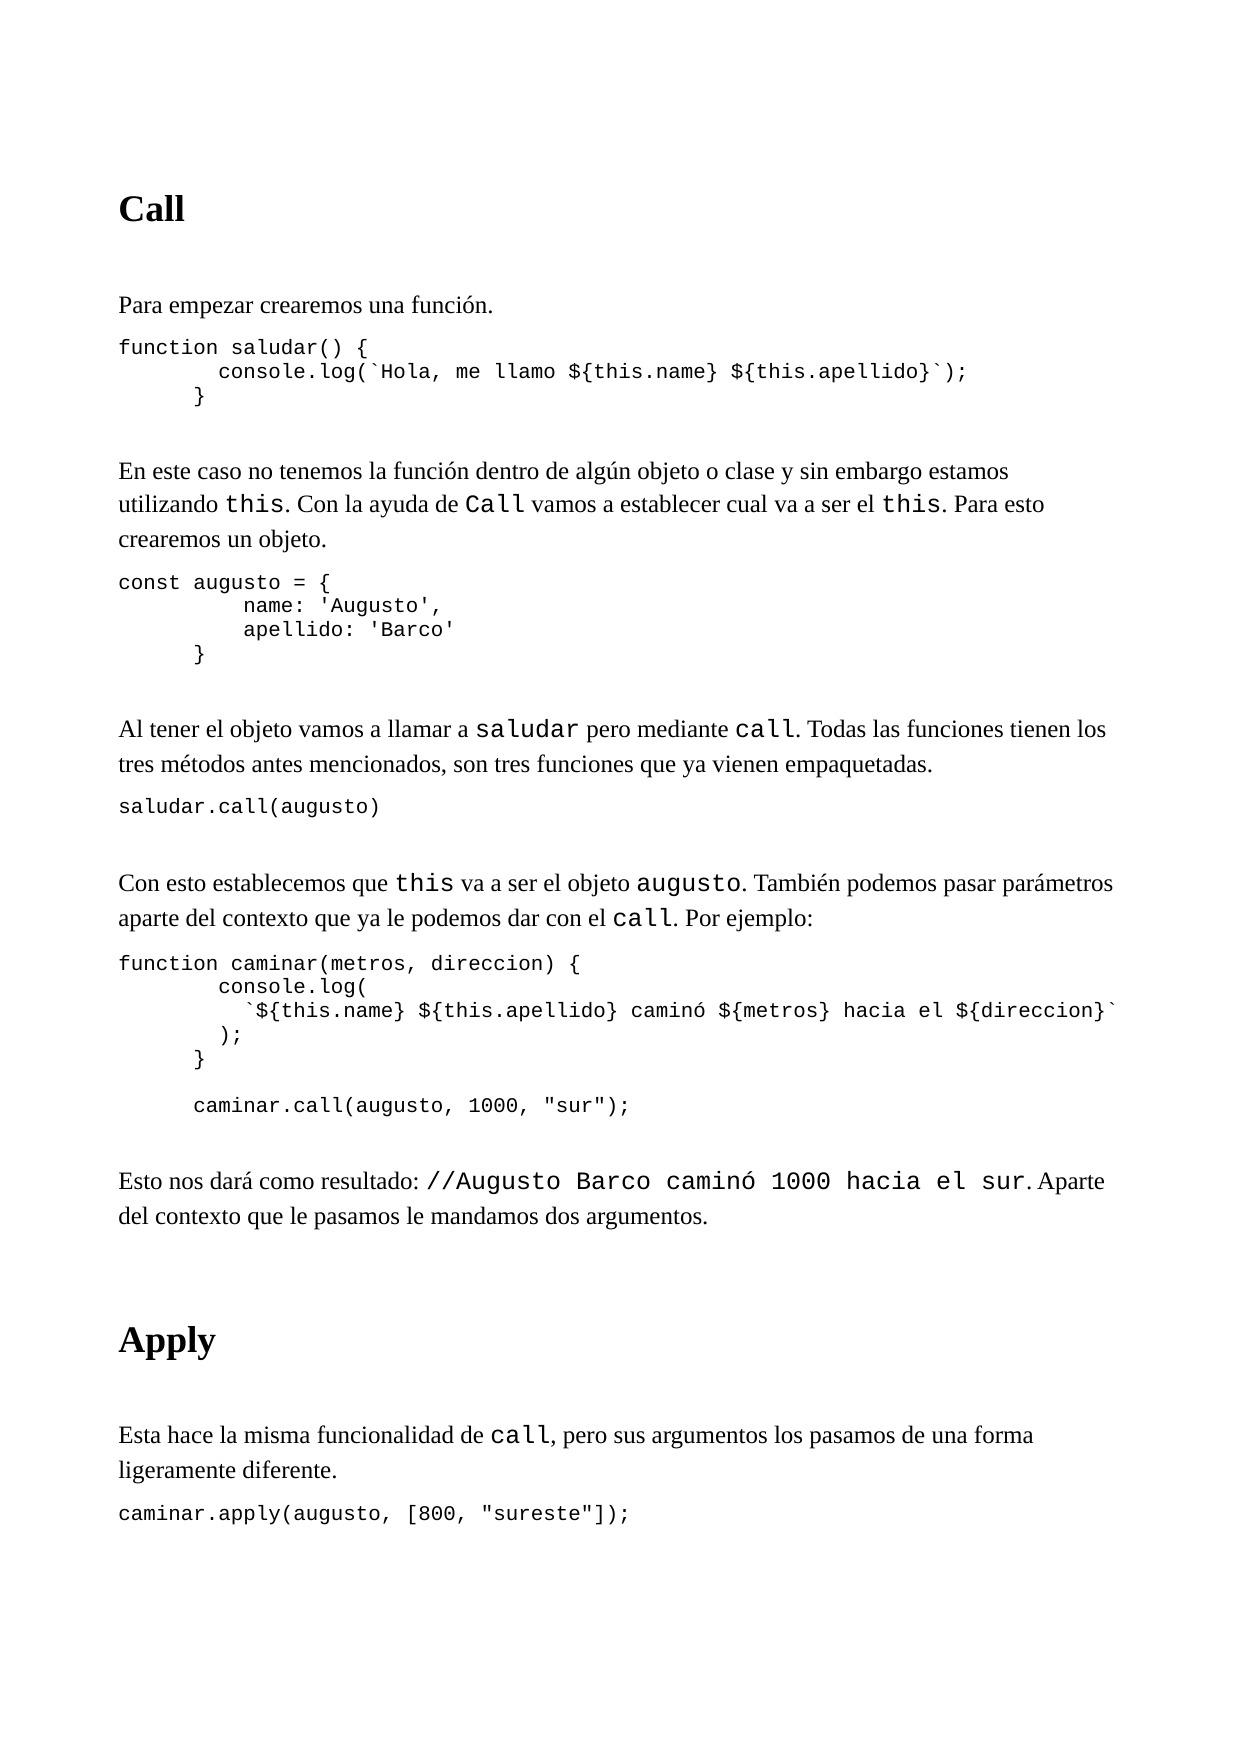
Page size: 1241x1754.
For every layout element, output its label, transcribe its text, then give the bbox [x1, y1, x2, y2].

text Al tener el objeto vamos a llamar a saludar pero mediante call. Todas las funciones tienen los tres métodos antes mencionados, son tres funciones que ya vienen empaquetadas. [118, 714, 1122, 778]
text name: 'Augusto', [118, 595, 1122, 619]
text ‌ [118, 1373, 1122, 1402]
text function caminar(metros, direccion) { [118, 953, 1122, 977]
text En este caso no tenemos la función dentro de algún objeto o clase y sin embargo estamos utilizando this. Con la ayuda de Call vamos a establecer cual va a ser el this. Para esto crearemos un objeto. [118, 456, 1122, 553]
text ‌ [118, 1249, 1122, 1277]
text } [118, 385, 1122, 408]
text apellido: 'Barco' [118, 619, 1122, 643]
text const augusto = { [118, 572, 1122, 595]
text ‌ [118, 242, 1122, 271]
text caminar.call(augusto, 1000, "sur"); [118, 1095, 1122, 1118]
text saludar.call(augusto) [118, 797, 1122, 820]
text ‌ [118, 408, 1122, 437]
text console.log(`Hola, me llamo ${this.name} ${this.apellido}`); [118, 361, 1122, 385]
text ‌ [118, 1527, 1122, 1556]
text Esto nos dará como resultado: //Augusto Barco caminó 1000 hacia el sur. Aparte del contexto que le pasamos le mandamos dos argumentos. [118, 1166, 1122, 1230]
text Esta hace la misma funcionalidad de call, pero sus argumentos los pasamos de una forma ligeramente diferente. [118, 1420, 1122, 1484]
text } [118, 1047, 1122, 1071]
text ‌ [118, 118, 1122, 147]
text console.log( [118, 977, 1122, 1000]
text Para empezar crearemos una función. [118, 290, 1122, 318]
text Con esto establecemos que this va a ser el objeto augusto. También podemos pasar parámetros aparte del contexto que ya le podemos dar con el call. Por ejemplo: [118, 868, 1122, 934]
text `${this.name} ${this.apellido} caminó ${metros} hacia el ${direccion}` [118, 1000, 1122, 1024]
subtitle Call [118, 187, 1122, 230]
text ‌ [118, 666, 1122, 695]
text ‌ [118, 820, 1122, 849]
text caminar.apply(augusto, [800, "sureste"]); [118, 1503, 1122, 1527]
text function saludar() { [118, 337, 1122, 361]
text } [118, 643, 1122, 666]
subtitle Apply [118, 1317, 1122, 1360]
text ); [118, 1024, 1122, 1047]
text ‌ [118, 1118, 1122, 1147]
